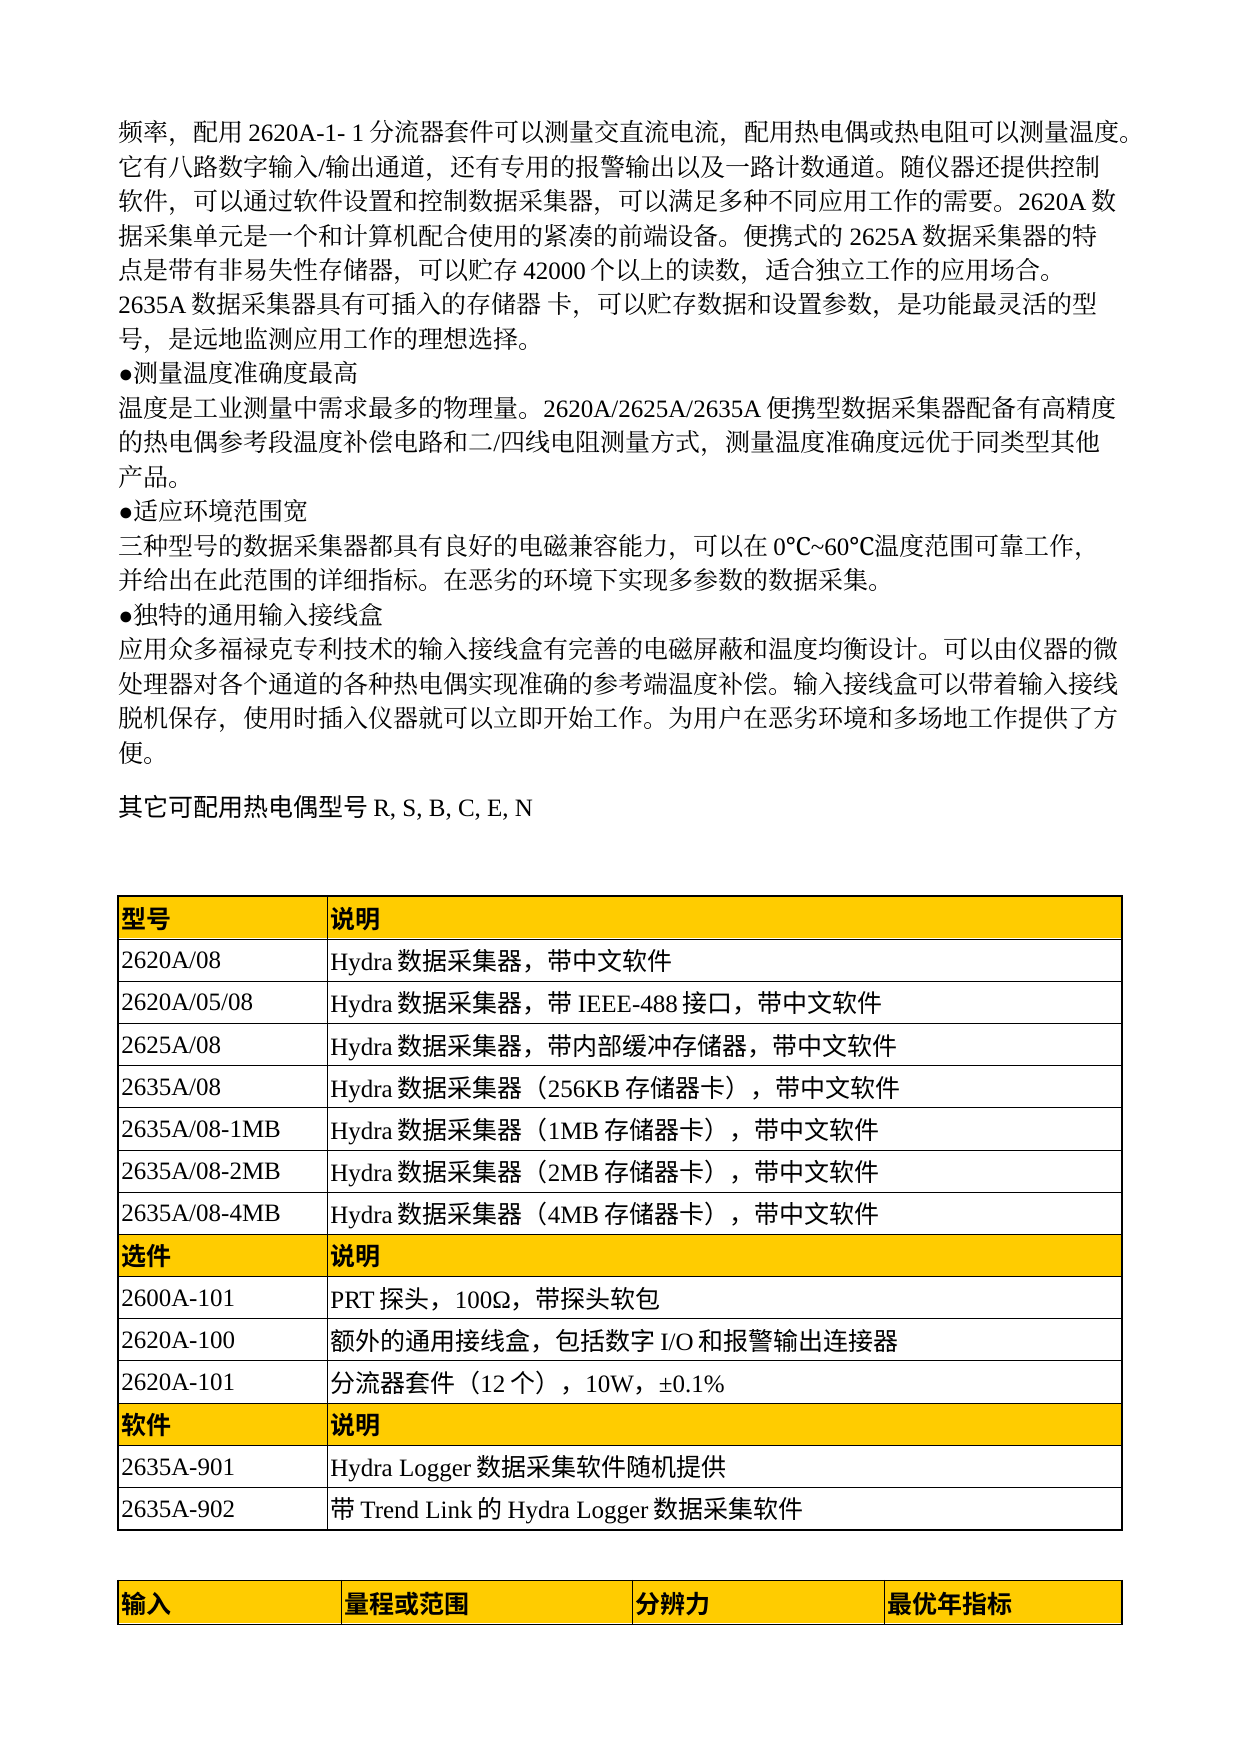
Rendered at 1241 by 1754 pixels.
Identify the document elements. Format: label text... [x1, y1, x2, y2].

table_cell 2620A/08 [119, 940, 327, 981]
table_cell Hydra数据采集器（1MB存储器卡），带中文软件 [328, 1108, 1121, 1149]
table_cell 分流器套件（12个），10W，±0.1% [328, 1361, 1121, 1403]
table_header 型号 [119, 897, 327, 938]
table_cell 2635A-901 [119, 1446, 327, 1487]
table_cell 2600A-101 [119, 1277, 327, 1318]
table_cell 额外的通用接线盒，包括数字I/O和报警输出连接器 [328, 1319, 1121, 1360]
table_cell Hydra Logger数据采集软件随机提供 [328, 1446, 1121, 1487]
table_header 最优年指标 [885, 1581, 1121, 1623]
table_cell 软件 [119, 1404, 327, 1445]
table_cell 带Trend Link的Hydra Logger数据采集软件 [328, 1488, 1121, 1529]
table_cell Hydra数据采集器（256KB存储器卡），带中文软件 [328, 1066, 1121, 1107]
table_cell PRT探头，100Ω，带探头软包 [328, 1277, 1121, 1318]
table_cell 2620A-101 [119, 1361, 327, 1403]
table_cell 2635A/08-1MB [119, 1108, 327, 1149]
table_header 说明 [328, 897, 1121, 938]
table_cell Hydra数据采集器，带中文软件 [328, 940, 1121, 981]
text 功能众多，包括软件 2620A/2625A /2635A便携型数据采集器有21个测量通道，能够直接测量交直流电压、电阻、频率，配用2620A-1- 1分流器套件可以测量交直流电流，配用热电偶或热电阻可以测量温度。它有八路数字输入/输出通道，还有专用的报警输出以及一路计数通道。随仪器还提供控制 软件，可以通过软件设置和控制数据采集器，可以满足多种不同应用工作的需要。2620A数据采集单元是一个和计算机配合使用的紧凑的前端设备。便携式的 2625A数据采集器的特点是带有非易失性存储器，可以贮存42000个以上的读数，适合独立工作的应用场合。2635A数据采集器具有可插入的存储器 卡，可以贮存数据和设置参数，是功能最灵活的型号，是远地监测应用工作的理想选择。 ●测量温度准确度最高 温度是工业测量中需求最多的物理量。2620A/2625A/2635A便携型数据采集器配备有高精度的热电偶参考段温度补偿电路和二/四线电阻测量方式，测量温度准确度远优于同类型其他产品。 ●适应环境范围宽 三种型号的数据采集器都具有良好的电磁兼容能力，可以在0℃~60℃温度范围可靠工作，并给出在此范围的详细指标。在恶劣的环境下实现多参数的数据采集。 ●独特的通用输入接线盒 应用众多福禄克专利技术的输入接线盒有完善的电磁屏蔽和温度均衡设计。可以由仪器的微处理器对各个通道的各种热电偶实现准确的参考端温度补偿。输入接线盒可以带着输入接线脱机保存，使用时插入仪器就可以立即开始工作。为用户在恶劣环境和多场地工作提供了方便。 [118, 118, 1122, 767]
table_cell Hydra数据采集器，带内部缓冲存储器，带中文软件 [328, 1024, 1121, 1065]
table_cell 2625A/08 [119, 1024, 327, 1065]
table_cell 说明 [328, 1235, 1121, 1276]
table_header 量程或范围 [342, 1581, 632, 1623]
table_header 分辨力 [633, 1581, 884, 1623]
table_cell Hydra数据采集器（4MB存储器卡），带中文软件 [328, 1193, 1121, 1234]
text 其它可配用热电偶型号R, S, B, C, E, N [118, 788, 1122, 824]
table_cell 选件 [119, 1235, 327, 1276]
table_cell 2635A/08-4MB [119, 1193, 327, 1234]
table_cell Hydra数据采集器（2MB存储器卡），带中文软件 [328, 1151, 1121, 1192]
table_cell 2635A/08-2MB [119, 1151, 327, 1192]
table_cell 说明 [328, 1404, 1121, 1445]
table_header 输入 [119, 1581, 341, 1623]
table_cell Hydra数据采集器，带IEEE-488接口，带中文软件 [328, 982, 1121, 1023]
table_cell 2635A/08 [119, 1066, 327, 1107]
table_cell 2620A-100 [119, 1319, 327, 1360]
table_cell 2620A/05/08 [119, 982, 327, 1023]
table_cell 2635A-902 [119, 1488, 327, 1529]
